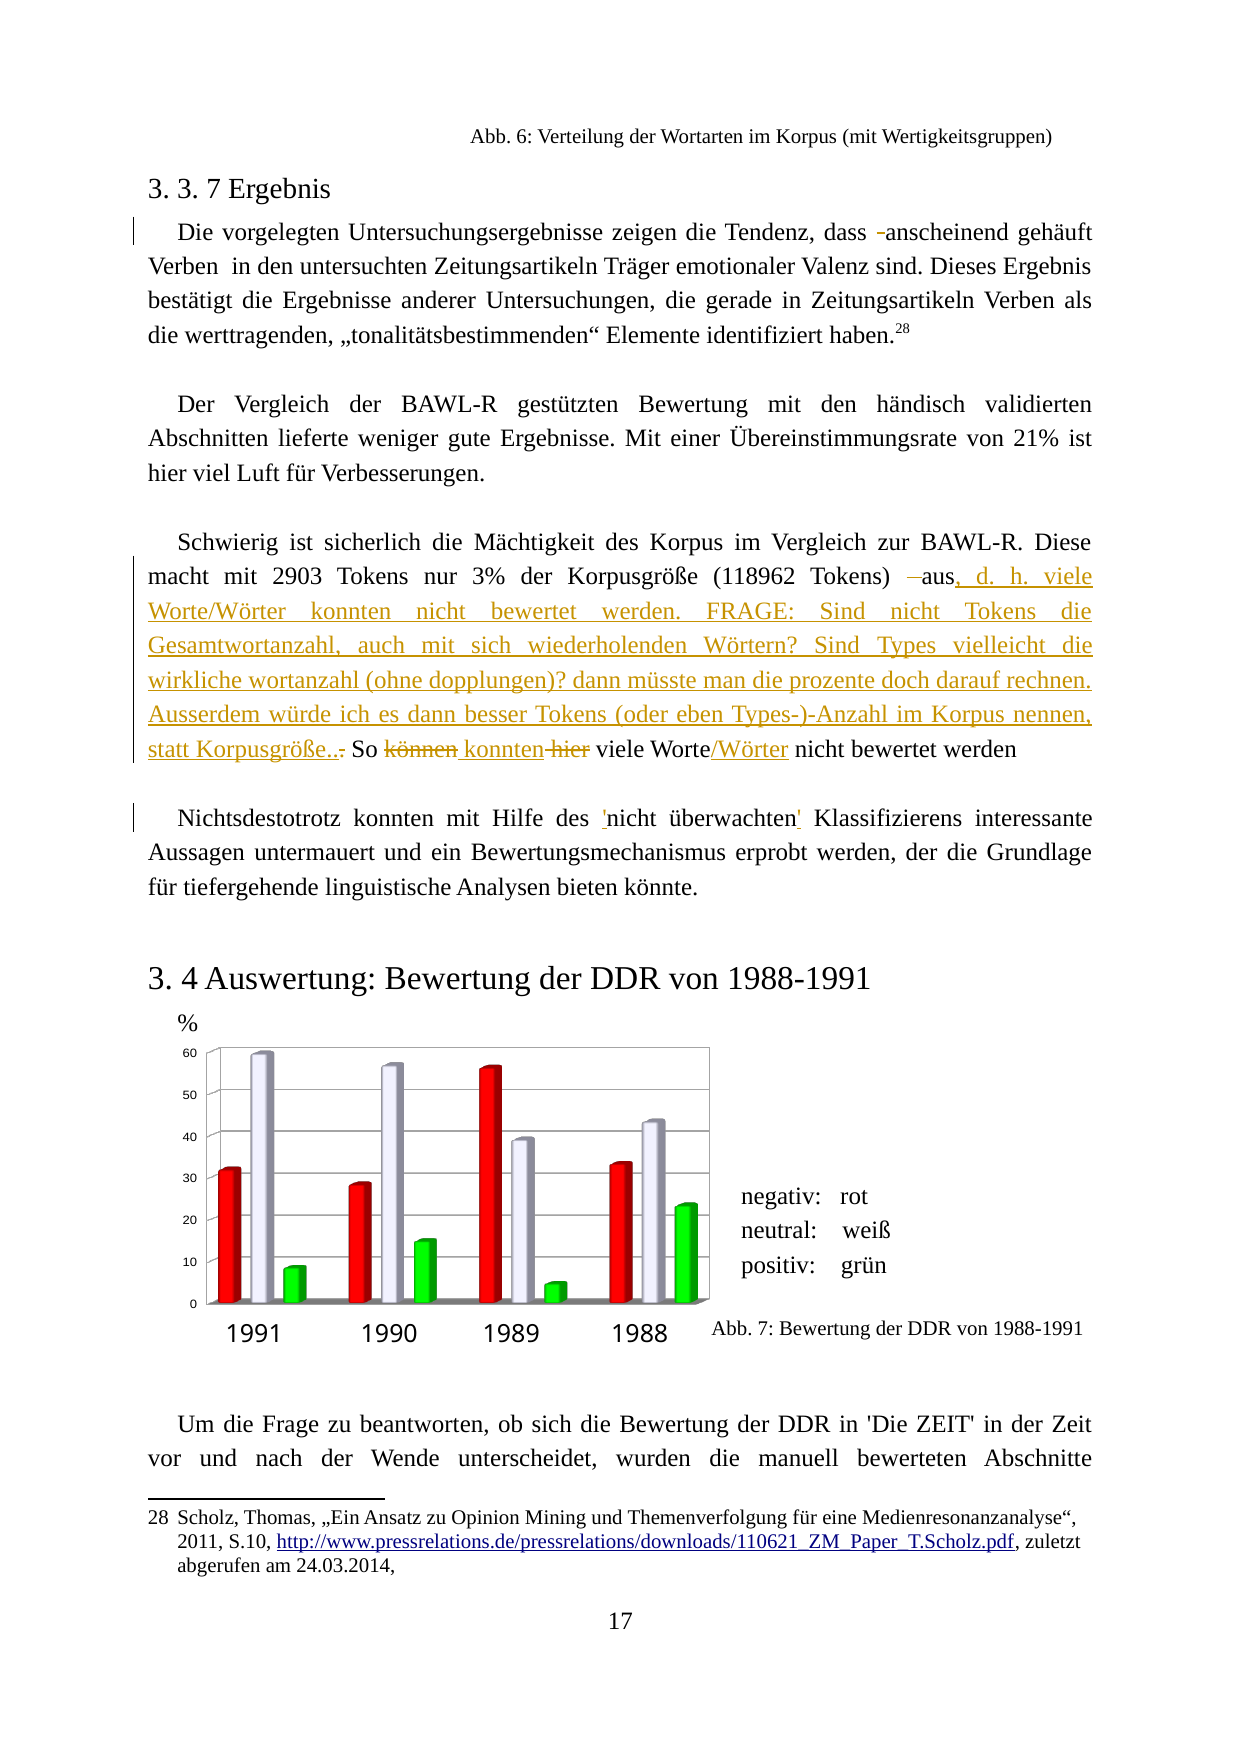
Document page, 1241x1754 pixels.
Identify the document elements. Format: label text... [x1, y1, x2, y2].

text 3. 3. 7 Ergebnis [148, 171, 1093, 205]
text Schwierig ist sicherlich die Mächtigkeit des Korpus im Vergleich zur BAWL-R. Diese macht mit 2903 Tokens nur 3% der Korpusgröße (118962 Tokens) aus, d. h. viele Worte/Wörter konnten nicht bewertet werden. FRAGE: Sind nicht Tokens die Gesamtwortanzahl, auch mit sich wiederholenden Wörtern? Sind Types vielleicht die [148, 527, 1093, 655]
table_cell 1991 1990 1989 1988 [148, 1316, 711, 1350]
table_cell [148, 1350, 711, 1374]
text Scholz, Thomas, „Ein Ansatz zu Opinion Mining und Themenverfolgung für eine Medienresonanzanalyse“, 2011, S.10, http://www.pressrelations.de/pressrelations/downloads/110621_ZM_Paper_T.Scholz.pdf, zuletzt abgerufen am 24.03.2014, [148, 1505, 1093, 1577]
table_cell [711, 1350, 1093, 1374]
table_header % [148, 1009, 711, 1316]
table_cell Abb. 7: Bewertung der DDR von 1988-1991 [711, 1316, 1093, 1350]
text 3. 4 Auswertung: Bewertung der DDR von 1988-1991 [148, 958, 1093, 997]
text Um die Frage zu beantworten, ob sich die Bewertung der DDR in 'Die ZEIT' in der Zeit vor und nach der Wende unterscheidet, wurden die manuell bewerteten Abschnitte [148, 1409, 1093, 1472]
text Der Vergleich der BAWL-R gestützten Bewertung mit den händisch validierten Abschnitten lieferte weniger gute Ergebnisse. Mit einer Übereinstimmungsrate von 21% ist hier viel Luft für Verbesserungen. [148, 389, 1093, 487]
table_header Abb. 6: Verteilung der Wortarten im Korpus (mit Wertigkeitsgruppen) [148, 118, 1093, 154]
table_header negativ: rot neutral: weiß positiv: grün [711, 1009, 1093, 1316]
text Die vorgelegten Untersuchungsergebnisse zeigen die Tendenz, dass anscheinend gehäuft Verben in den untersuchten Zeitungsartikeln Träger emotionaler Valenz sind. Dieses Ergebnis bestätigt die Ergebnisse anderer Untersuchungen, die gerade in Zeitungsartikeln Verben als die werttragenden, „tonalitätsbestimmenden“ Elemente identifiziert haben. [148, 217, 1093, 349]
text Nichtsdestotrotz konnten mit Hilfe des 'nicht überwachten' Klassifizierens interessante Aussagen untermauert und ein Bewertungsmechanismus erprobt werden, der die Grundlage für tiefergehende linguistische Analysen bieten könnte. [148, 803, 1093, 901]
text wirkliche wortanzahl (ohne dopplungen)? dann müsste man die prozente doch darauf rechnen. Ausserdem würde ich es dann besser Tokens (oder eben Types-)-Anzahl im Korpus nennen, statt Korpusgröße.. So konnten viele Worte/Wörter nicht bewertet werden [148, 657, 1093, 763]
